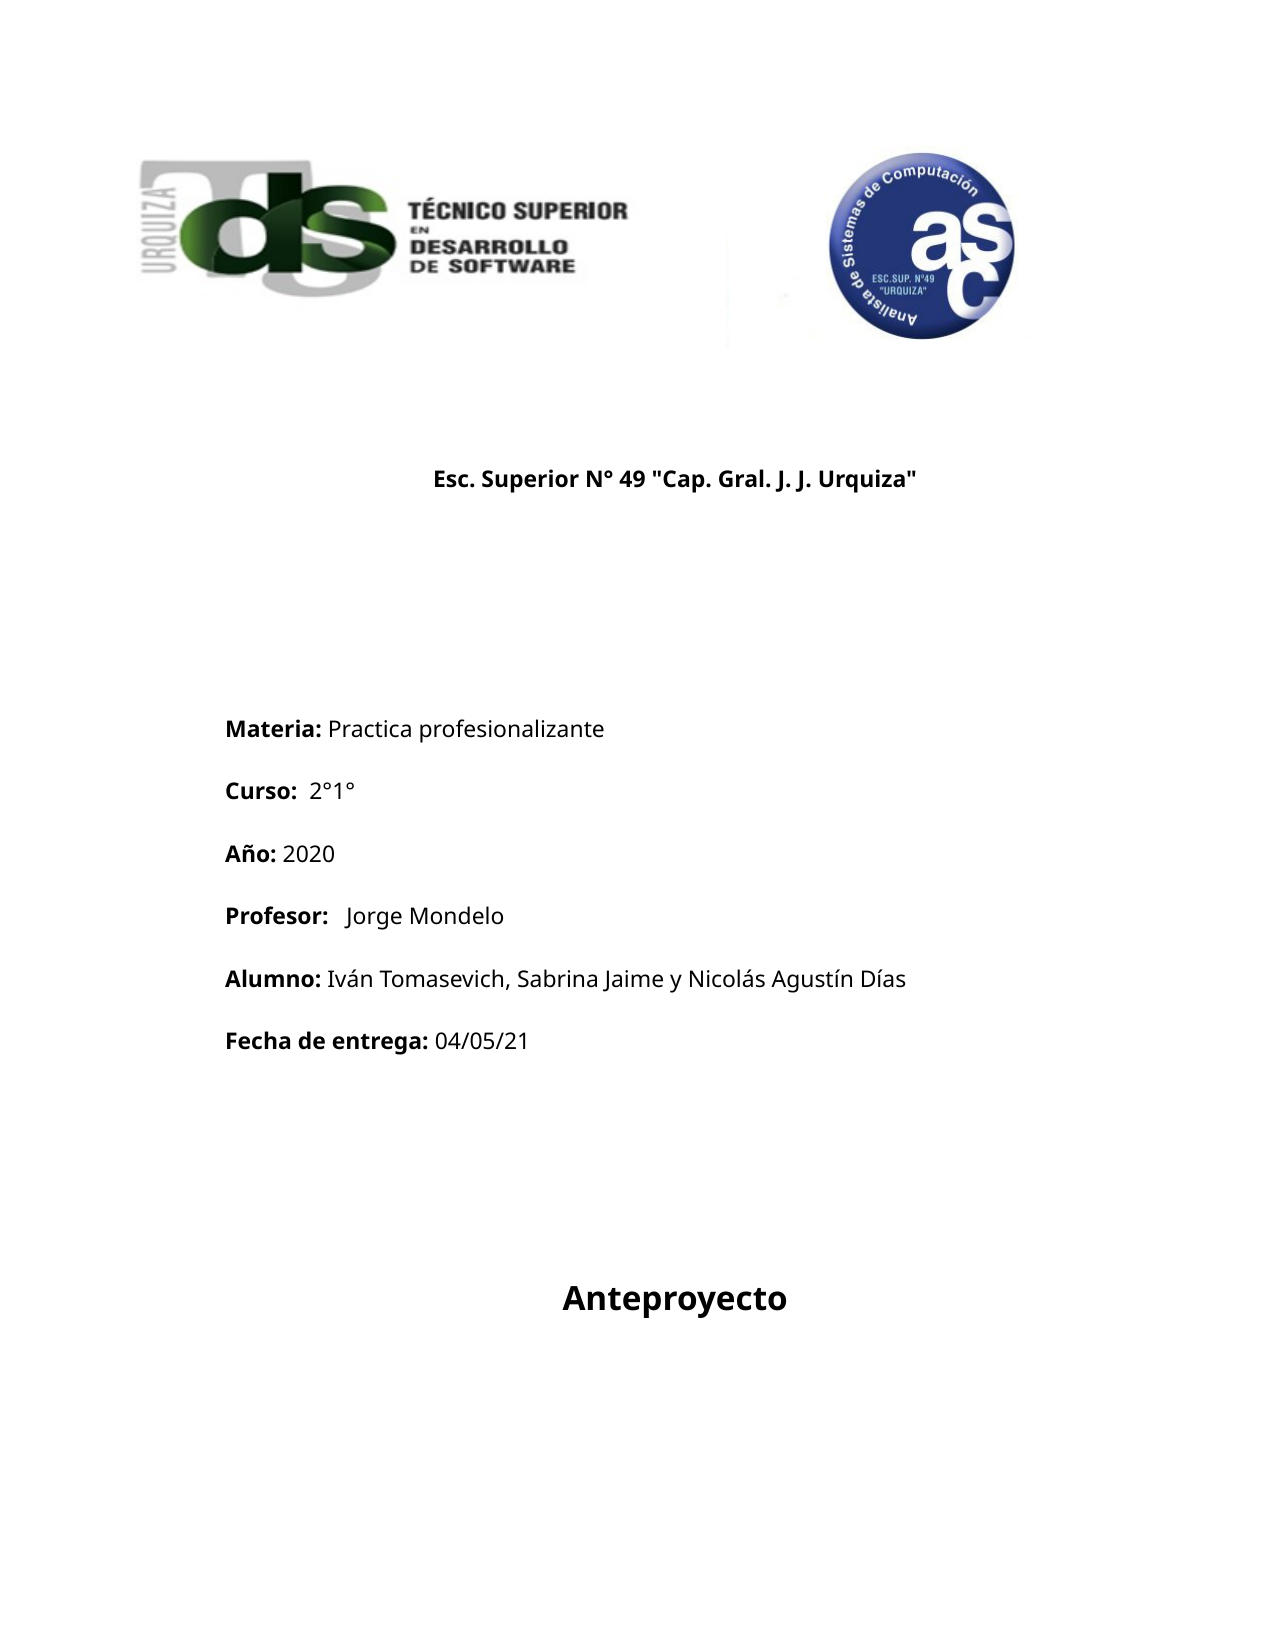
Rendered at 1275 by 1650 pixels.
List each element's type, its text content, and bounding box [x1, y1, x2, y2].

text Año: 2020 [150, 837, 1125, 869]
text Anteproyecto [150, 1275, 1125, 1320]
text Esc. Superior N° 49 "Cap. Gral. J. J. Urquiza" [150, 462, 1125, 494]
text Materia: Practica profesionalizante [150, 712, 1125, 744]
text Fecha de entrega: 04/05/21 [150, 1025, 1125, 1056]
picture [123, 146, 644, 327]
text Profesor: Jorge Mondelo [150, 900, 1125, 931]
text Alumno: Iván Tomasevich, Sabrina Jaime y Nicolás Agustín Días [150, 962, 1125, 994]
text Curso: 2°1° [150, 775, 1125, 806]
